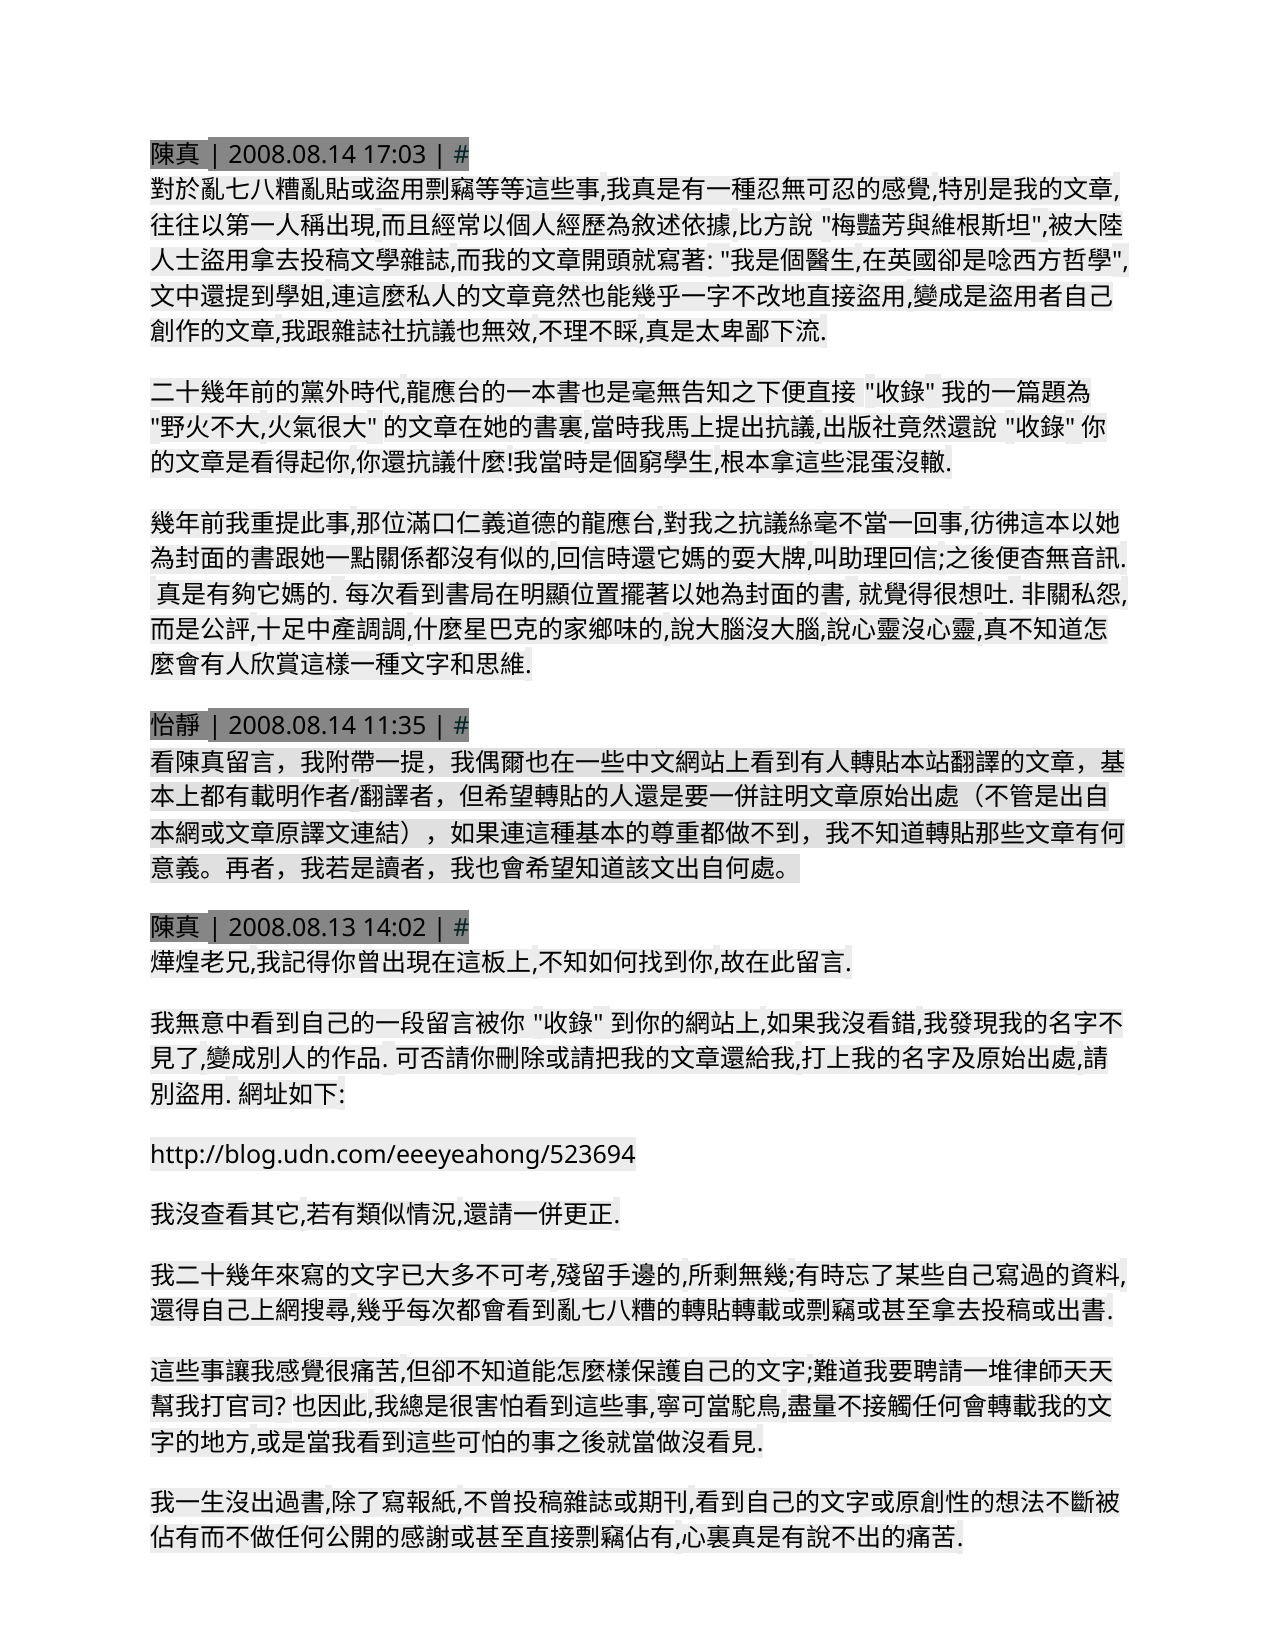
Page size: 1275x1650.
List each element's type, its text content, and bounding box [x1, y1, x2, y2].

text 我無意中看到自己的一段留言被你 "收錄" 到你的網站上,如果我沒看錯,我發現我的名字不見了,變成別人的作品. 可否請你刪除或請把我的文章還給我,打上我的名字及原始出處,請別盜用. 網址如下: [150, 1004, 1125, 1110]
text 我一生沒出過書,除了寫報紙,不曾投稿雜誌或期刊,看到自己的文字或原創性的想法不斷被佔有而不做任何公開的感謝或甚至直接剽竊佔有,心裏真是有說不出的痛苦. [150, 1483, 1125, 1554]
text http://blog.udn.com/eeeyeahong/523694 [150, 1135, 1125, 1171]
text 怡靜 | 2008.08.14 11:35 | # [150, 706, 1125, 742]
text 這些事讓我感覺很痛苦,但卻不知道能怎麼樣保護自己的文字;難道我要聘請一堆律師天天幫我打官司? 也因此,我總是很害怕看到這些事,寧可當駝鳥,盡量不接觸任何會轉載我的文字的地方,或是當我看到這些可怕的事之後就當做沒看見. [150, 1352, 1125, 1458]
text 燁煌老兄,我記得你曾出現在這板上,不知如何找到你,故在此留言. [150, 944, 1125, 979]
text 陳真 | 2008.08.13 14:02 | # [150, 908, 1125, 944]
text 我沒查看其它,若有類似情況,還請一併更正. [150, 1196, 1125, 1231]
text 二十幾年前的黨外時代,龍應台的一本書也是毫無告知之下便直接 "收錄" 我的一篇題為 "野火不大,火氣很大" 的文章在她的書裏,當時我馬上提出抗議,出版社竟然還說 "收錄" 你的文章是看得起你,你還抗議什麼!我當時是個窮學生,根本拿這些混蛋沒轍. [150, 373, 1125, 479]
text 看陳真留言，我附帶一提，我偶爾也在一些中文網站上看到有人轉貼本站翻譯的文章，基本上都有載明作者/翻譯者，但希望轉貼的人還是要一併註明文章原始出處（不管是出自本網或文章原譯文連結），如果連這種基本的尊重都做不到，我不知道轉貼那些文章有何意義。再者，我若是讀者，我也會希望知道該文出自何處。 [150, 742, 1125, 883]
text 幾年前我重提此事,那位滿口仁義道德的龍應台,對我之抗議絲毫不當一回事,彷彿這本以她為封面的書跟她一點關係都沒有似的,回信時還它媽的耍大牌,叫助理回信;之後便杳無音訊. 真是有夠它媽的. 每次看到書局在明顯位置擺著以她為封面的書, 就覺得很想吐. 非關私怨,而是公評,十足中產調調,什麼星巴克的家鄉味的,說大腦沒大腦,說心靈沒心靈,真不知道怎麼會有人欣賞這樣一種文字和思維. [150, 504, 1125, 681]
text 對於亂七八糟亂貼或盜用剽竊等等這些事,我真是有一種忍無可忍的感覺,特別是我的文章,往往以第一人稱出現,而且經常以個人經歷為敘述依據,比方說 "梅豔芳與維根斯坦",被大陸人士盜用拿去投稿文學雜誌,而我的文章開頭就寫著: "我是個醫生,在英國卻是唸西方哲學",文中還提到學姐,連這麼私人的文章竟然也能幾乎一字不改地直接盜用,變成是盜用者自己創作的文章,我跟雜誌社抗議也無效,不理不睬,真是太卑鄙下流. [150, 171, 1125, 348]
text 陳真 | 2008.08.14 17:03 | # [150, 135, 1125, 171]
text 我二十幾年來寫的文字已大多不可考,殘留手邊的,所剩無幾;有時忘了某些自己寫過的資料,還得自己上網搜尋,幾乎每次都會看到亂七八糟的轉貼轉載或剽竊或甚至拿去投稿或出書. [150, 1256, 1125, 1327]
text [150, 75, 1125, 110]
